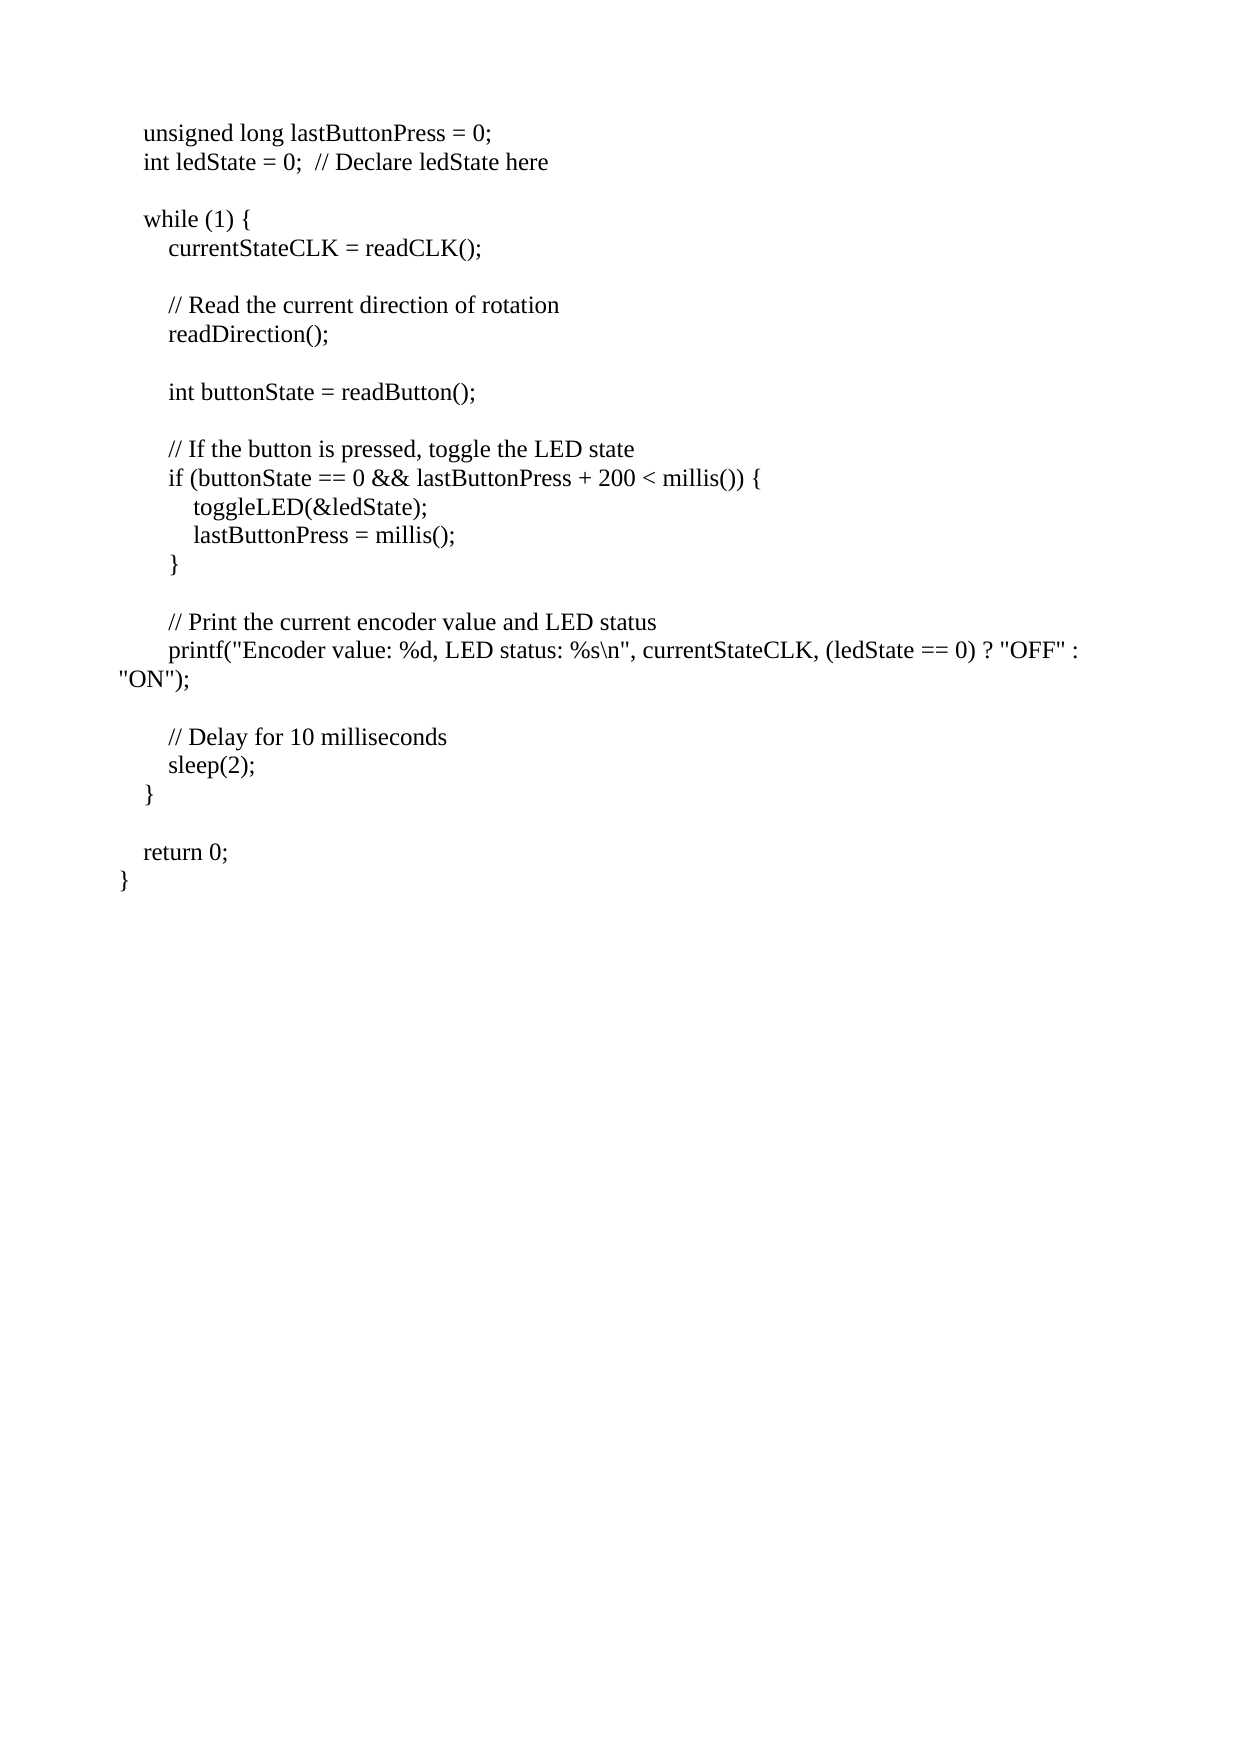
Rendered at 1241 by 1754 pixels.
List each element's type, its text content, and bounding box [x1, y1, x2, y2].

text // Print the current encoder value and LED status [118, 607, 1122, 636]
text currentStateCLK = readCLK(); [118, 233, 1122, 262]
text // If the button is pressed, toggle the LED state [118, 434, 1122, 463]
text unsigned long lastButtonPress = 0; [118, 118, 1122, 147]
text while (1) { [118, 204, 1122, 233]
text readDirection(); [118, 319, 1122, 348]
text // Delay for 10 milliseconds [118, 722, 1122, 751]
text // Read the current direction of rotation [118, 291, 1122, 319]
text printf("Encoder value: %d, LED status: %s\n", currentStateCLK, (ledState == 0) ? "OFF" : "ON"); [118, 636, 1122, 693]
text return 0; [118, 837, 1122, 866]
text lastButtonPress = millis(); [118, 521, 1122, 549]
text if (buttonState == 0 && lastButtonPress + 200 < millis()) { [118, 463, 1122, 492]
text int ledState = 0; // Declare ledState here [118, 147, 1122, 176]
text sleep(2); [118, 751, 1122, 779]
text int buttonState = readButton(); [118, 377, 1122, 406]
text } [118, 866, 1122, 894]
text toggleLED(&ledState); [118, 492, 1122, 521]
text } [118, 779, 1122, 808]
text } [118, 549, 1122, 578]
